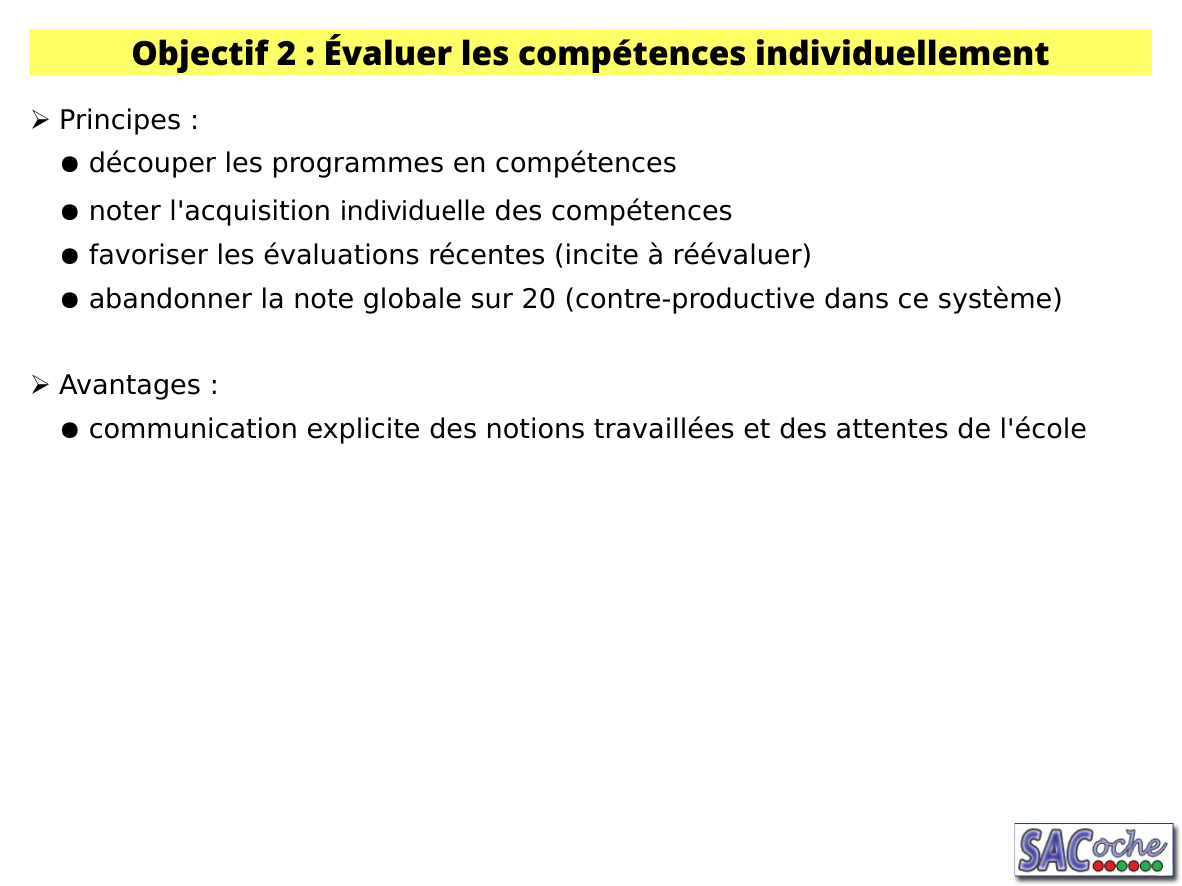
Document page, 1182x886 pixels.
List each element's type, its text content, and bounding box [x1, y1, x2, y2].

list Principes : [29, 104, 1152, 136]
list noter l'acquisition individuelle des compétences [59, 191, 1152, 228]
list favoriser les évaluations récentes (incite à réévaluer) [59, 240, 1152, 271]
text Objectif 2 : Évaluer les compétences individuellement [29, 29, 1152, 75]
list découper les programmes en compétences [59, 148, 1152, 179]
list communication explicite des notions travaillées et des attentes de l'école [59, 413, 1152, 444]
picture [1014, 823, 1182, 886]
list Avantages : [29, 370, 1152, 401]
list abandonner la note globale sur 20 (contre-productive dans ce système) [59, 283, 1152, 314]
